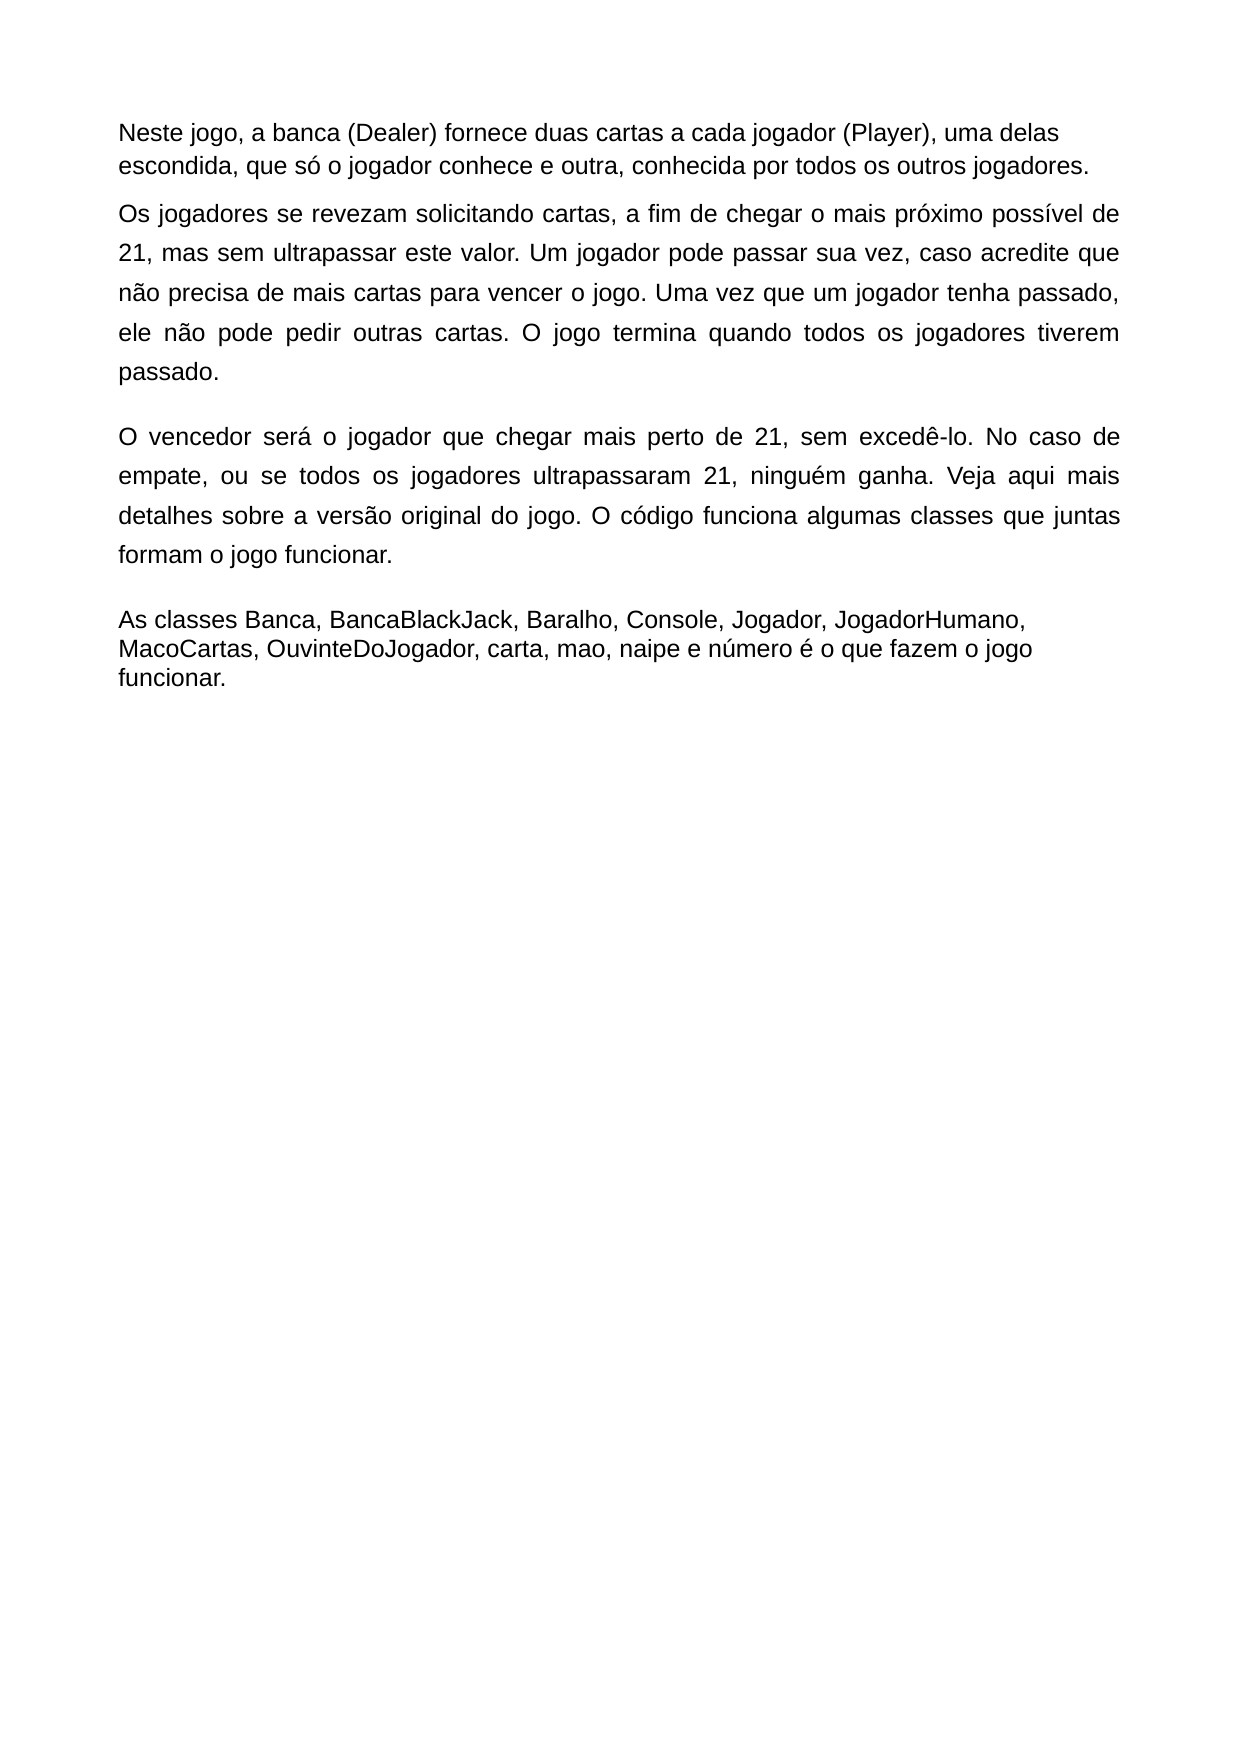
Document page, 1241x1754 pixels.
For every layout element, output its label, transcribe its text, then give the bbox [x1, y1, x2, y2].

text Os jogadores se revezam solicitando cartas, a fim de chegar o mais próximo possível de 21, mas sem ultrapassar este valor. Um jogador pode passar sua vez, caso acredite que não precisa de mais cartas para vencer o jogo. Uma vez que um jogador tenha passado, ele não pode pedir outras cartas. O jogo termina quando todos os jogadores tiverem passado. [118, 199, 1122, 386]
text O vencedor será o jogador que chegar mais perto de 21, sem excedê-lo. No caso de empate, ou se todos os jogadores ultrapassaram 21, ninguém ganha. Veja aqui mais detalhes sobre a versão original do jogo. O código funciona algumas classes que juntas formam o jogo funcionar. [118, 422, 1122, 569]
text As classes Banca, BancaBlackJack, Baralho, Console, Jogador, JogadorHumano, MacoCartas, OuvinteDoJogador, carta, mao, naipe e número é o que fazem o jogo funcionar. [118, 605, 1122, 691]
text Neste jogo, a banca (Dealer) fornece duas cartas a cada jogador (Player), uma delas escondida, que só o jogador conhece e outra, conhecida por todos os outros jogadores. [118, 118, 1122, 180]
